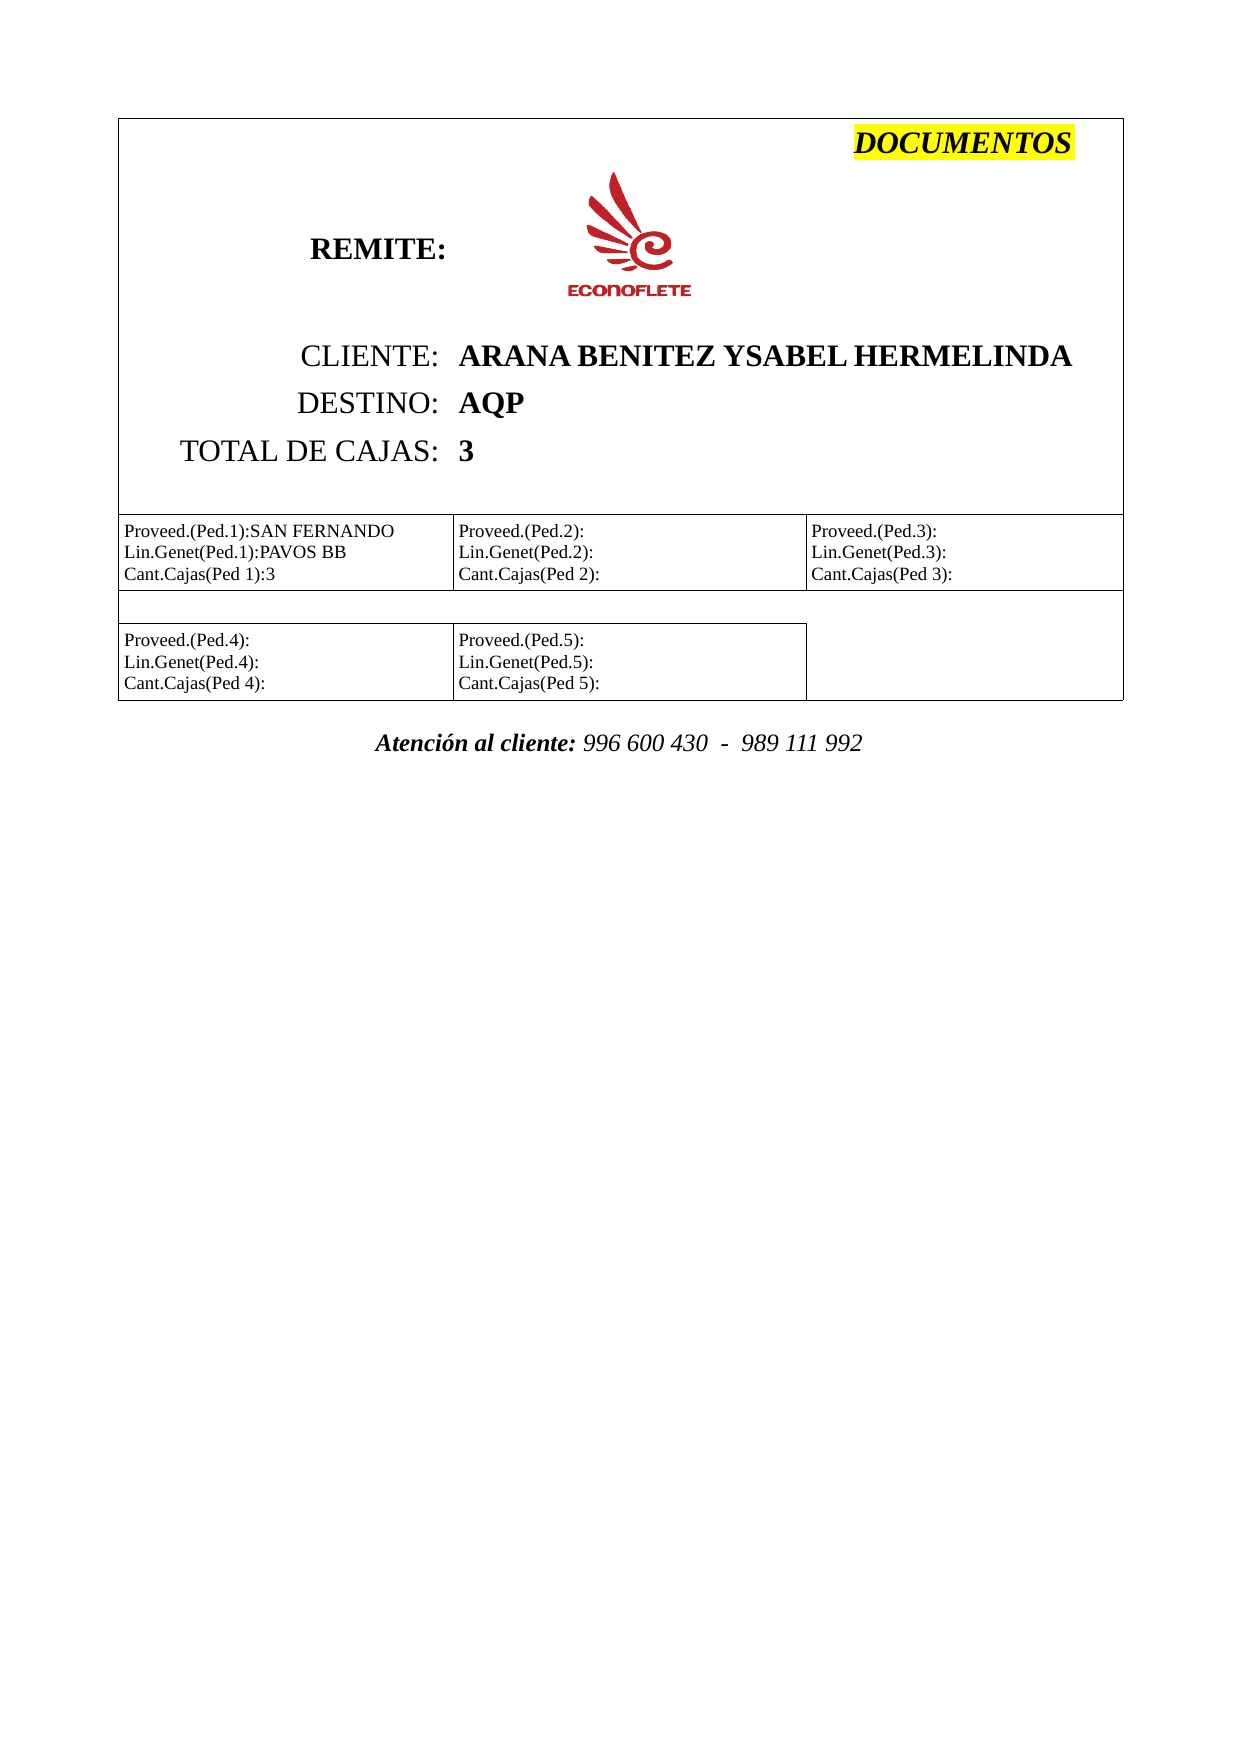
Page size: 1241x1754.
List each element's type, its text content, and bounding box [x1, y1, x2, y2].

table_cell [806, 379, 1123, 426]
table_cell [453, 166, 806, 332]
table_cell [119, 591, 453, 623]
table_header [119, 119, 453, 166]
table_header DOCUMENTOS [806, 119, 1123, 166]
table_cell [806, 591, 1123, 623]
table_cell AQP [453, 379, 806, 426]
table_cell Proveed.(Ped.2): Lin.Genet(Ped.2): Cant.Cajas(Ped 2): [454, 515, 806, 590]
table_cell Proveed.(Ped.4): Lin.Genet(Ped.4): Cant.Cajas(Ped 4): [119, 624, 453, 699]
table_cell [807, 623, 1123, 699]
table_cell [806, 474, 1123, 514]
table_cell ARANA BENITEZ YSABEL HERMELINDA [453, 332, 1123, 379]
table_cell DESTINO: [119, 379, 453, 426]
table_cell CLIENTE: [119, 332, 453, 379]
picture [552, 171, 707, 297]
table_cell [806, 166, 1123, 332]
table_cell [453, 591, 806, 623]
table_cell [119, 474, 453, 514]
text Atención al cliente: 996 600 430 - 989 111 992 [118, 728, 1122, 757]
table_cell REMITE: [119, 166, 453, 332]
table_header [453, 119, 806, 166]
table_cell 3 [453, 426, 1123, 474]
table_cell [453, 474, 806, 514]
table_cell Proveed.(Ped.3): Lin.Genet(Ped.3): Cant.Cajas(Ped 3): [807, 515, 1123, 590]
table_cell Proveed.(Ped.1):SAN FERNANDO Lin.Genet(Ped.1):PAVOS BB Cant.Cajas(Ped 1):3 [119, 515, 453, 590]
table_cell TOTAL DE CAJAS: [119, 426, 453, 474]
table_cell Proveed.(Ped.5): Lin.Genet(Ped.5): Cant.Cajas(Ped 5): [454, 624, 806, 699]
